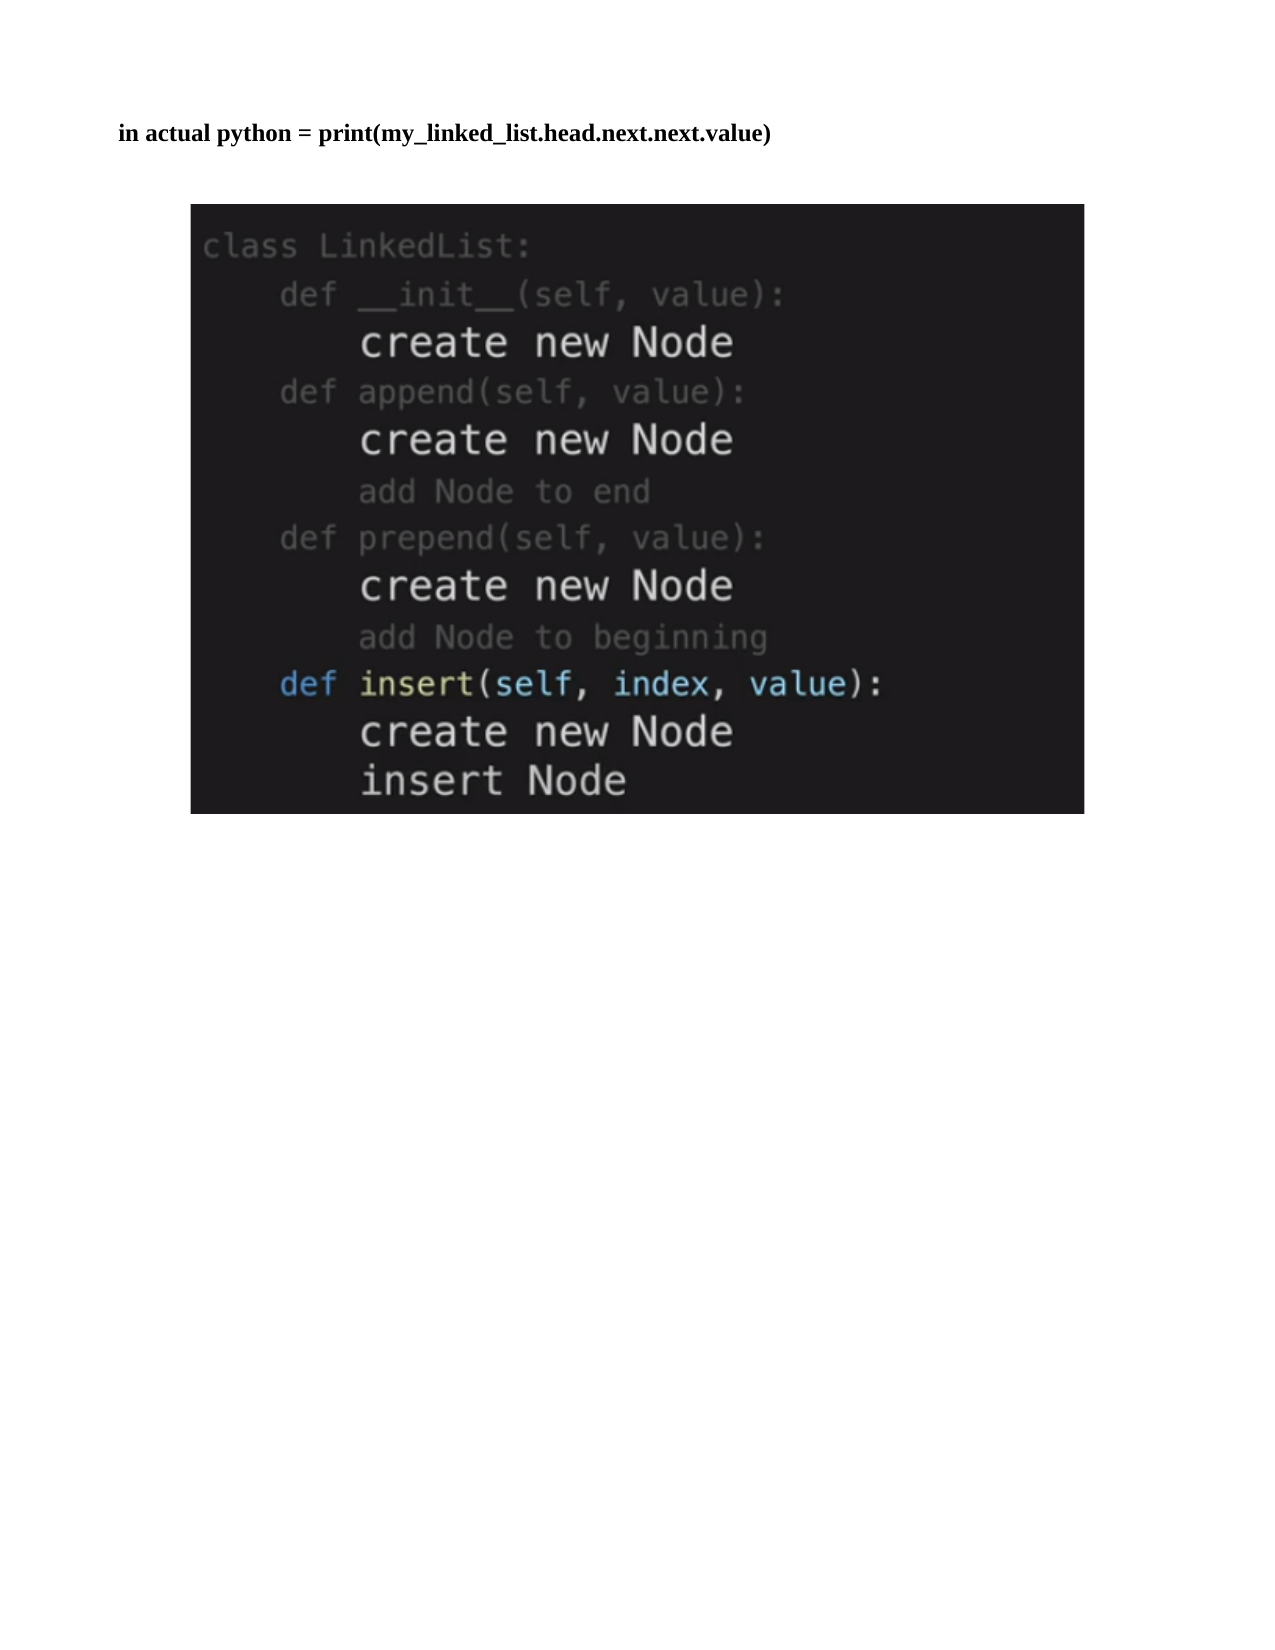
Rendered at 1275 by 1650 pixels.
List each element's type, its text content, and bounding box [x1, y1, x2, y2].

picture [190, 204, 1085, 814]
text in actual python = print(my_linked_list.head.next.next.value) [118, 118, 1157, 147]
